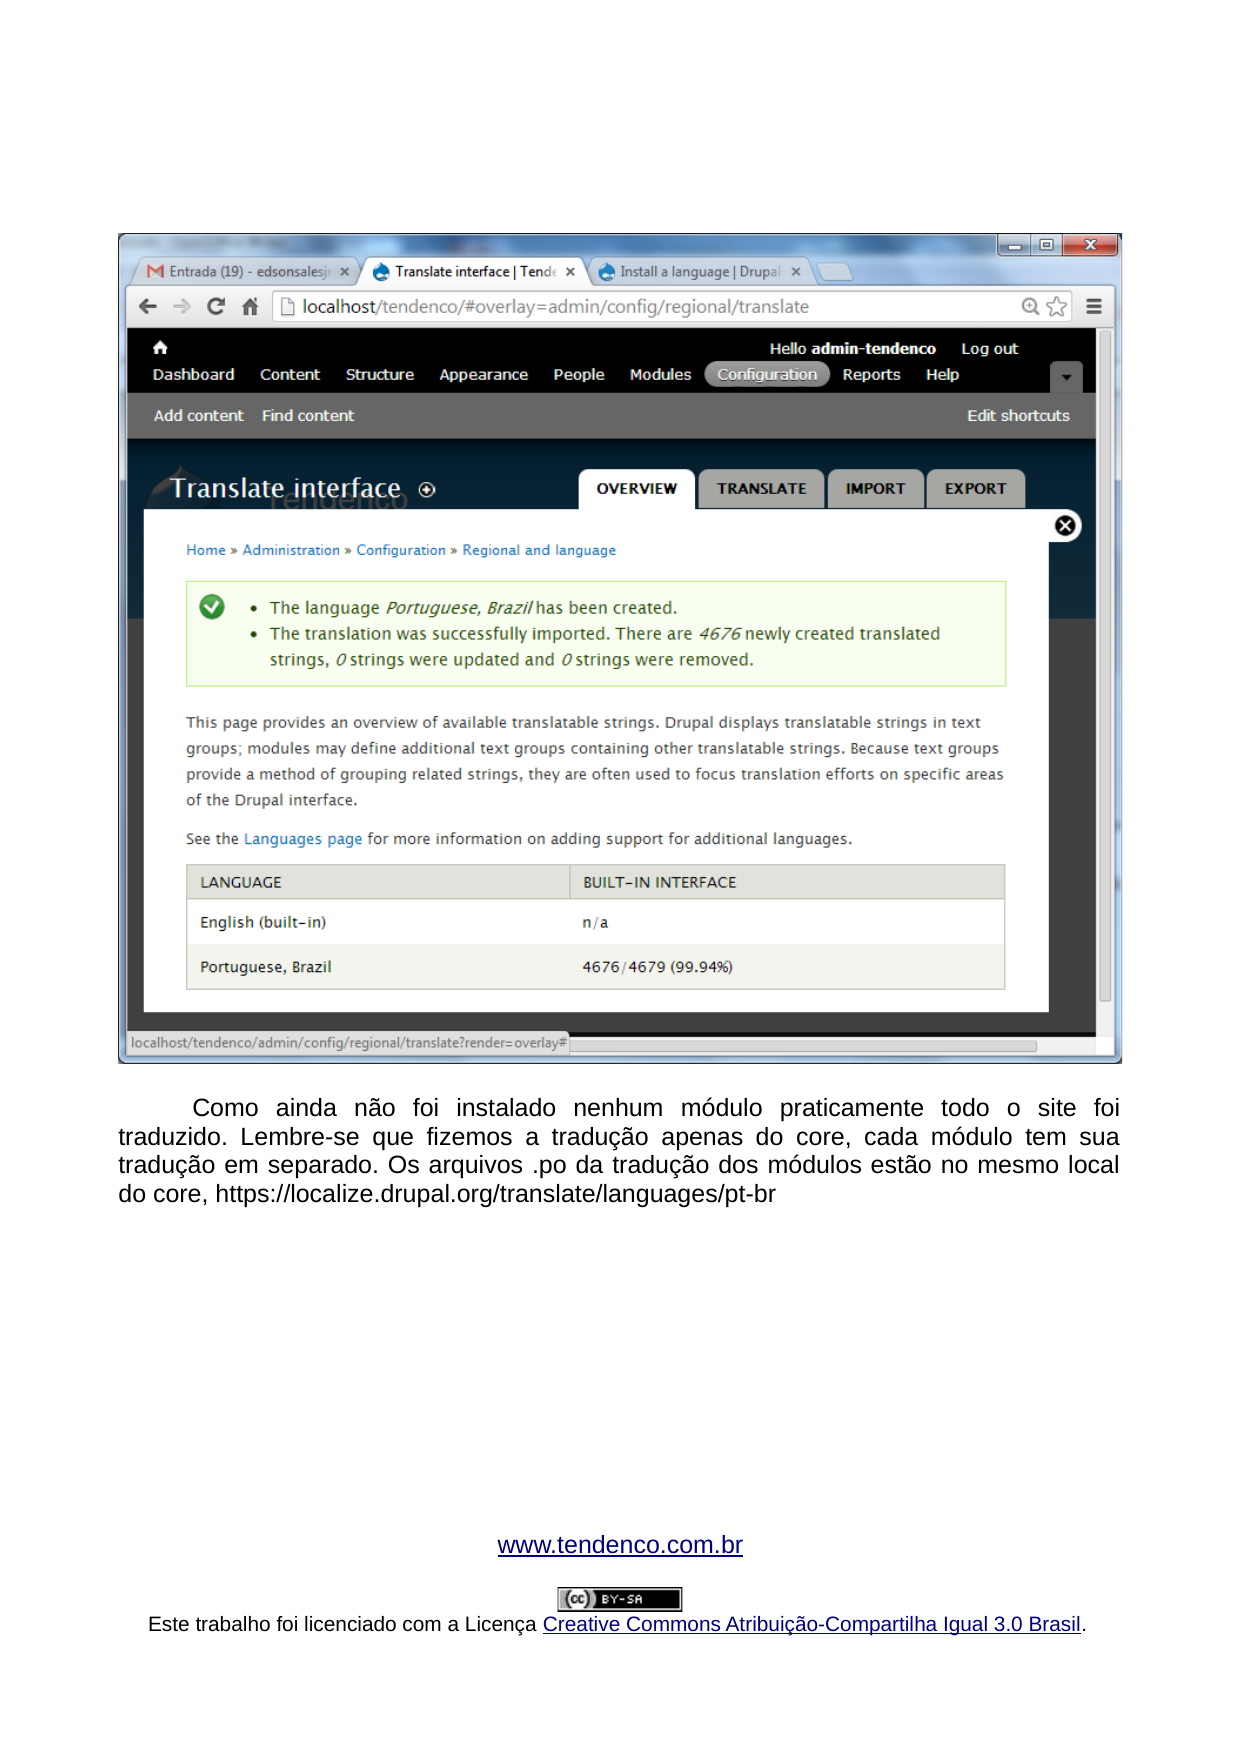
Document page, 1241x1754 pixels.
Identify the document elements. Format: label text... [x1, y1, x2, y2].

picture [557, 1587, 683, 1612]
text Como ainda não foi instalado nenhum módulo praticamente todo o site foi traduzido. Lembre-se que fizemos a tradução apenas do core, cada módulo tem sua tradução em separado. Os arquivos .po da tradução dos módulos estão no mesmo local do core, https://localize.drupal.org/translate/languages/pt-br [118, 1093, 1122, 1208]
picture [118, 233, 1123, 1064]
